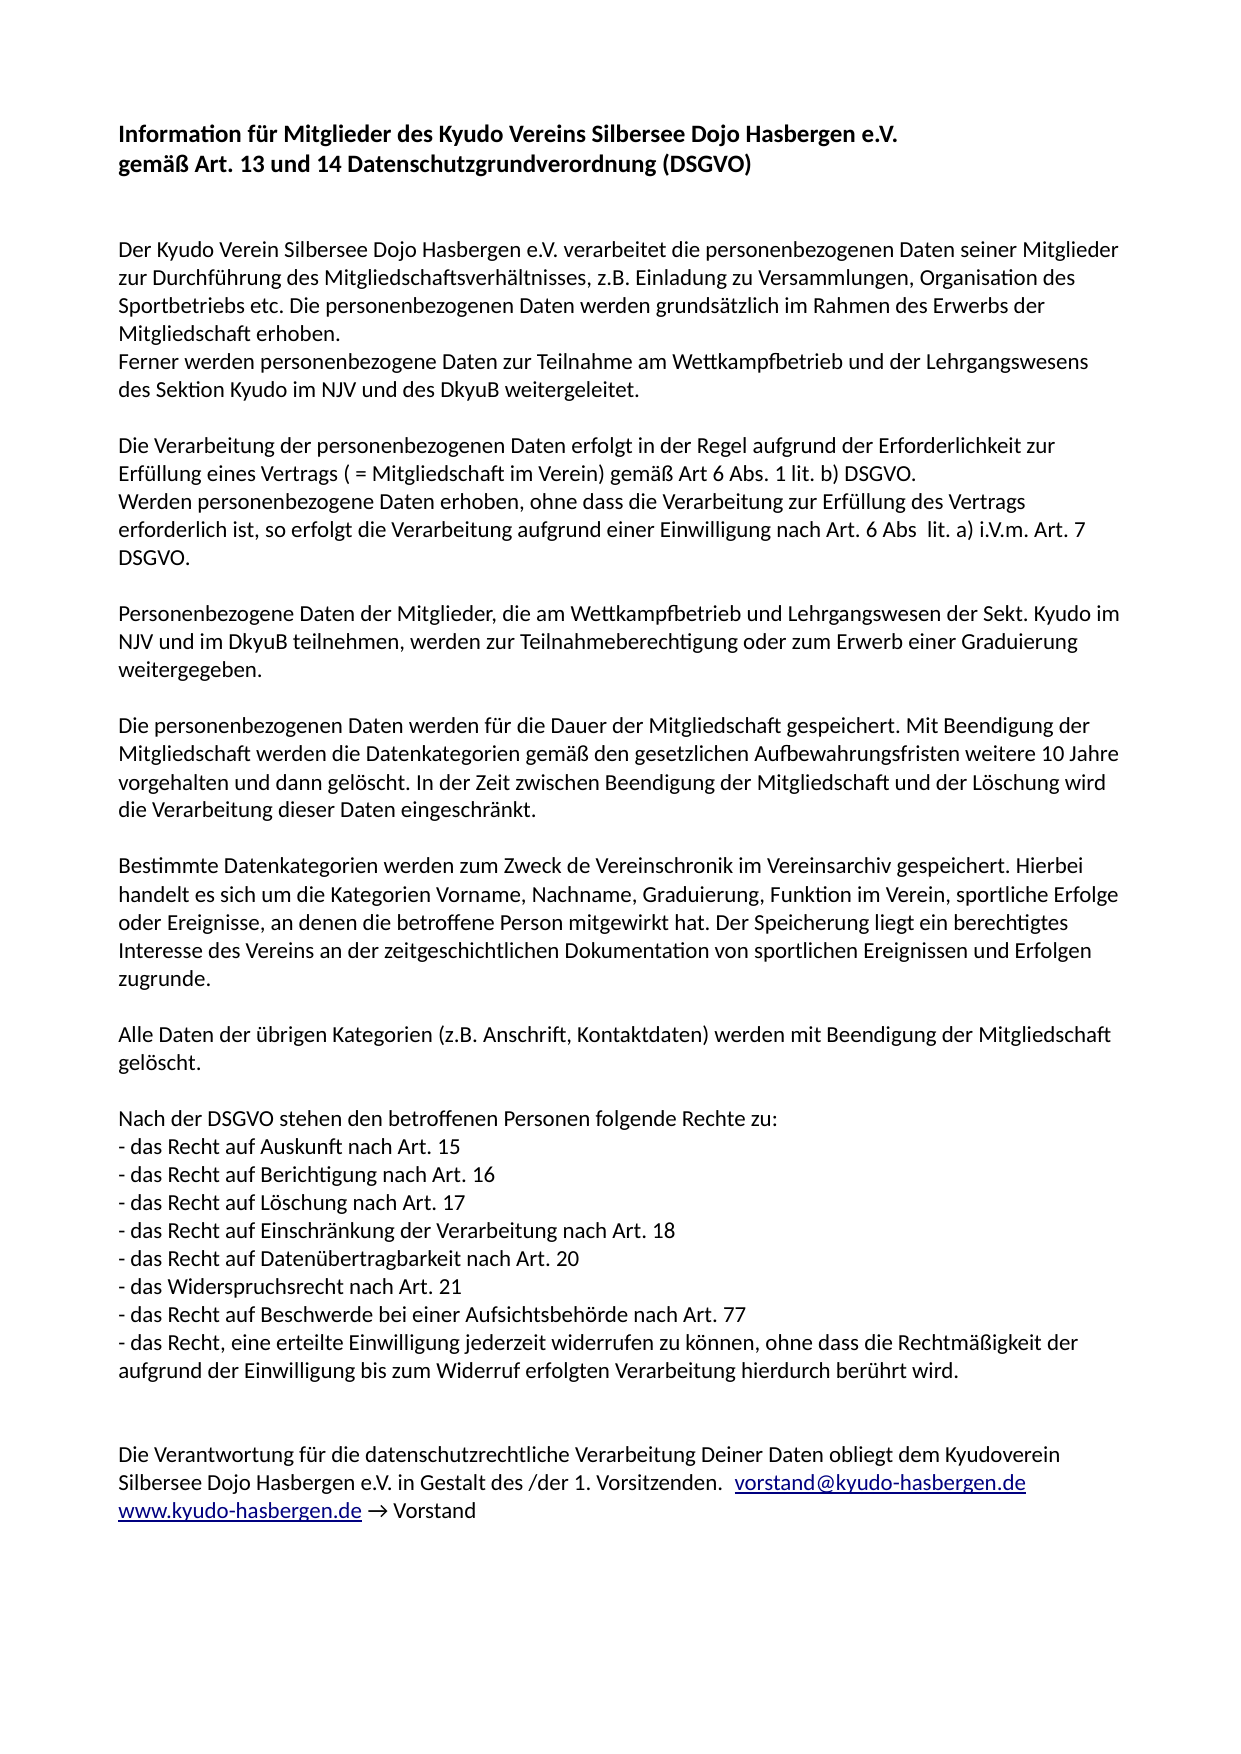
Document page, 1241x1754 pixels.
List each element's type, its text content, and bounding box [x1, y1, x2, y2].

text - das Recht auf Beschwerde bei einer Aufsichtsbehörde nach Art. 77 [118, 1300, 1122, 1328]
text Werden personenbezogene Daten erhoben, ohne dass die Verarbeitung zur Erfüllung des Vertrags erforderlich ist, so erfolgt die Verarbeitung aufgrund einer Einwilligung nach Art. 6 Abs lit. a) i.V.m. Art. 7 DSGVO. [118, 487, 1122, 571]
text Alle Daten der übrigen Kategorien (z.B. Anschrift, Kontaktdaten) werden mit Beendigung der Mitgliedschaft gelöscht. [118, 1020, 1122, 1076]
text - das Recht auf Auskunft nach Art. 15 [118, 1132, 1122, 1160]
text - das Recht auf Einschränkung der Verarbeitung nach Art. 18 [118, 1216, 1122, 1244]
text Die Verarbeitung der personenbezogenen Daten erfolgt in der Regel aufgrund der Erforderlichkeit zur Erfüllung eines Vertrags ( = Mitgliedschaft im Verein) gemäß Art 6 Abs. 1 lit. b) DSGVO. [118, 431, 1122, 487]
text - das Widerspruchsrecht nach Art. 21 [118, 1272, 1122, 1300]
text - das Recht auf Löschung nach Art. 17 [118, 1188, 1122, 1216]
text Personenbezogene Daten der Mitglieder, die am Wettkampfbetrieb und Lehrgangswesen der Sekt. Kyudo im NJV und im DkyuB teilnehmen, werden zur Teilnahmeberechtigung oder zum Erwerb einer Graduierung weitergegeben. [118, 599, 1122, 683]
text - das Recht auf Berichtigung nach Art. 16 [118, 1160, 1122, 1188]
text www.kyudo-hasbergen.de → Vorstand [118, 1496, 1122, 1524]
text Information für Mitglieder des Kyudo Vereins Silbersee Dojo Hasbergen e.V. [118, 118, 1122, 149]
text Nach der DSGVO stehen den betroffenen Personen folgende Rechte zu: [118, 1104, 1122, 1132]
text Die Verantwortung für die datenschutzrechtliche Verarbeitung Deiner Daten obliegt dem Kyudoverein Silbersee Dojo Hasbergen e.V. in Gestalt des /der 1. Vorsitzenden. vorstand@kyudo-hasbergen.de [118, 1440, 1122, 1496]
text - das Recht auf Datenübertragbarkeit nach Art. 20 [118, 1244, 1122, 1272]
text - das Recht, eine erteilte Einwilligung jederzeit widerrufen zu können, ohne dass die Rechtmäßigkeit der aufgrund der Einwilligung bis zum Widerruf erfolgten Verarbeitung hierdurch berührt wird. [118, 1328, 1122, 1384]
text gemäß Art. 13 und 14 Datenschutzgrundverordnung (DSGVO) [118, 149, 1122, 179]
text Ferner werden personenbezogene Daten zur Teilnahme am Wettkampfbetrieb und der Lehrgangswesens des Sektion Kyudo im NJV und des DkyuB weitergeleitet. [118, 347, 1122, 403]
text Der Kyudo Verein Silbersee Dojo Hasbergen e.V. verarbeitet die personenbezogenen Daten seiner Mitglieder zur Durchführung des Mitgliedschaftsverhältnisses, z.B. Einladung zu Versammlungen, Organisation des Sportbetriebs etc. Die personenbezogenen Daten werden grundsätzlich im Rahmen des Erwerbs der Mitgliedschaft erhoben. [118, 235, 1122, 347]
text Die personenbezogenen Daten werden für die Dauer der Mitgliedschaft gespeichert. Mit Beendigung der Mitgliedschaft werden die Datenkategorien gemäß den gesetzlichen Aufbewahrungsfristen weitere 10 Jahre vorgehalten und dann gelöscht. In der Zeit zwischen Beendigung der Mitgliedschaft und der Löschung wird die Verarbeitung dieser Daten eingeschränkt. [118, 712, 1122, 824]
text Bestimmte Datenkategorien werden zum Zweck de Vereinschronik im Vereinsarchiv gespeichert. Hierbei handelt es sich um die Kategorien Vorname, Nachname, Graduierung, Funktion im Verein, sportliche Erfolge oder Ereignisse, an denen die betroffene Person mitgewirkt hat. Der Speicherung liegt ein berechtigtes Interesse des Vereins an der zeitgeschichtlichen Dokumentation von sportlichen Ereignissen und Erfolgen zugrunde. [118, 852, 1122, 992]
